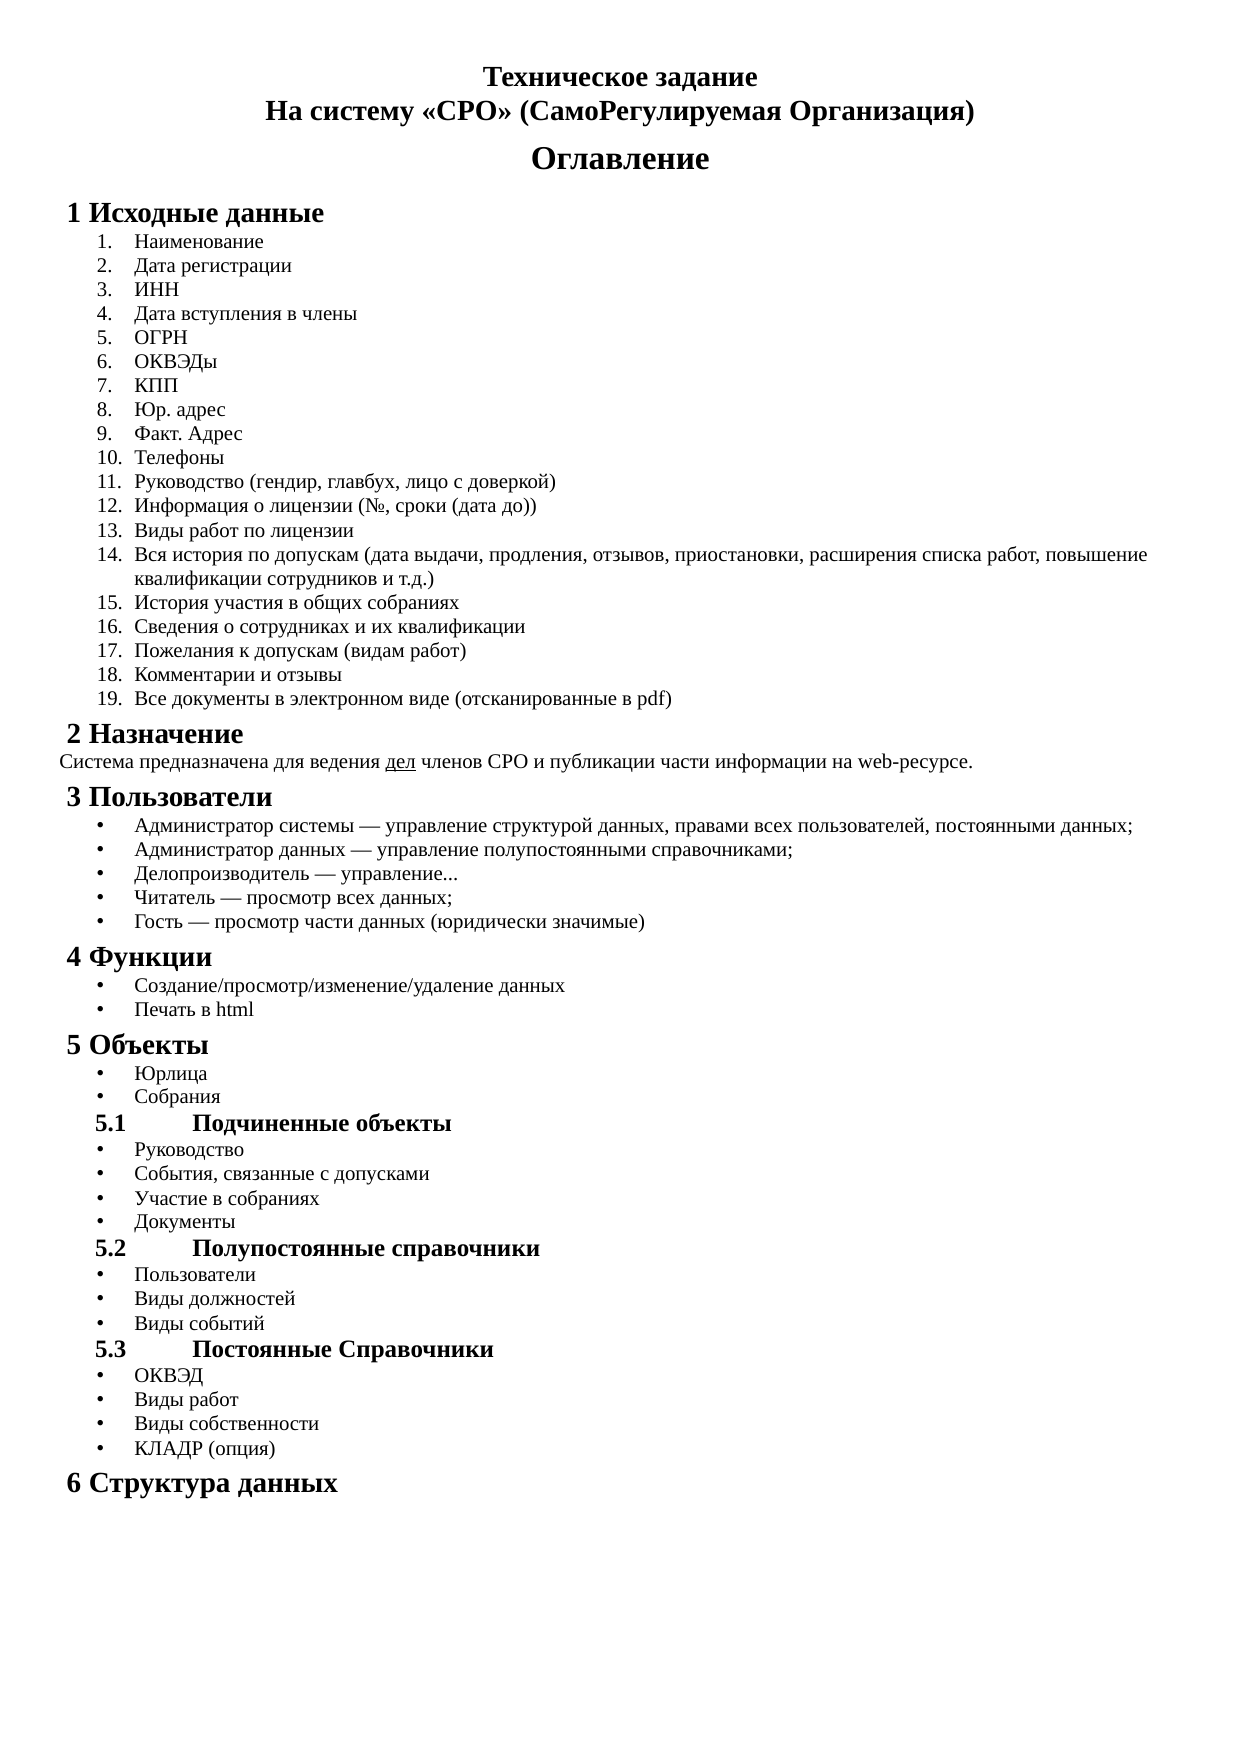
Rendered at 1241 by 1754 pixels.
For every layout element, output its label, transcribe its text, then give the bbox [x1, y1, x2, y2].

list Виды событий [97, 1310, 1181, 1334]
subtitle Структура данных [59, 1465, 1181, 1499]
list Читатель — просмотр всех данных; [97, 885, 1181, 909]
list Комментарии и отзывы [97, 662, 1181, 686]
subtitle Исходные данные [59, 195, 1181, 229]
list Администратор данных — управление полупостоянными справочниками; [97, 837, 1181, 861]
list КПП [97, 373, 1181, 397]
list История участия в общих собраниях [97, 590, 1181, 614]
subtitle Пользователи [59, 779, 1181, 813]
list Гость — просмотр части данных (юридически значимые) [97, 909, 1181, 933]
title Техническое задание На систему «СРО» (СамоРегулируемая Организация) [59, 59, 1181, 126]
list Пожелания к допускам (видам работ) [97, 638, 1181, 662]
list Печать в html [97, 997, 1181, 1021]
list Участие в собраниях [97, 1185, 1181, 1209]
list Собрания [97, 1084, 1181, 1108]
list Юр. адрес [97, 397, 1181, 421]
list ИНН [97, 277, 1181, 301]
list Сведения о сотрудниках и их квалификации [97, 614, 1181, 638]
subtitle Постоянные Справочники [89, 1334, 1181, 1363]
list Факт. Адрес [97, 421, 1181, 445]
list ОГРН [97, 325, 1181, 349]
subtitle Полупостоянные справочники [89, 1233, 1181, 1262]
list Юрлица [97, 1060, 1181, 1084]
list Руководство (гендир, главбух, лицо с доверкой) [97, 469, 1181, 493]
subtitle Оглавление [59, 138, 1181, 177]
list Пользователи [97, 1262, 1181, 1286]
list Виды работ по лицензии [97, 517, 1181, 542]
list Виды собственности [97, 1411, 1181, 1435]
list Виды работ [97, 1387, 1181, 1411]
list Делопроизводитель — управление... [97, 861, 1181, 885]
list События, связанные с допусками [97, 1161, 1181, 1185]
list Телефоны [97, 445, 1181, 469]
subtitle Назначение [59, 716, 1181, 749]
list ОКВЭД [97, 1363, 1181, 1387]
list Руководство [97, 1137, 1181, 1161]
list ОКВЭДы [97, 349, 1181, 373]
list КЛАДР (опция) [97, 1435, 1181, 1459]
list Администратор системы — управление структурой данных, правами всех пользователей, постоянными данных; [97, 813, 1181, 837]
list Создание/просмотр/изменение/удаление данных [97, 973, 1181, 997]
subtitle Объекты [59, 1027, 1181, 1060]
subtitle Функции [59, 939, 1181, 973]
text Система предназначена для ведения дел членов СРО и публикации части информации на web-ресурсе. [59, 749, 1181, 773]
list Все документы в электронном виде (отсканированные в pdf) [97, 686, 1181, 710]
list Вся история по допускам (дата выдачи, продления, отзывов, приостановки, расширения списка работ, повышение квалификации сотрудников и т.д.) [97, 542, 1181, 590]
list Дата регистрации [97, 253, 1181, 277]
list Наименование [97, 229, 1181, 253]
subtitle Подчиненные объекты [89, 1108, 1181, 1137]
list Документы [97, 1209, 1181, 1233]
list Дата вступления в члены [97, 301, 1181, 325]
list Виды должностей [97, 1286, 1181, 1310]
list Информация о лицензии (№, сроки (дата до)) [97, 493, 1181, 517]
